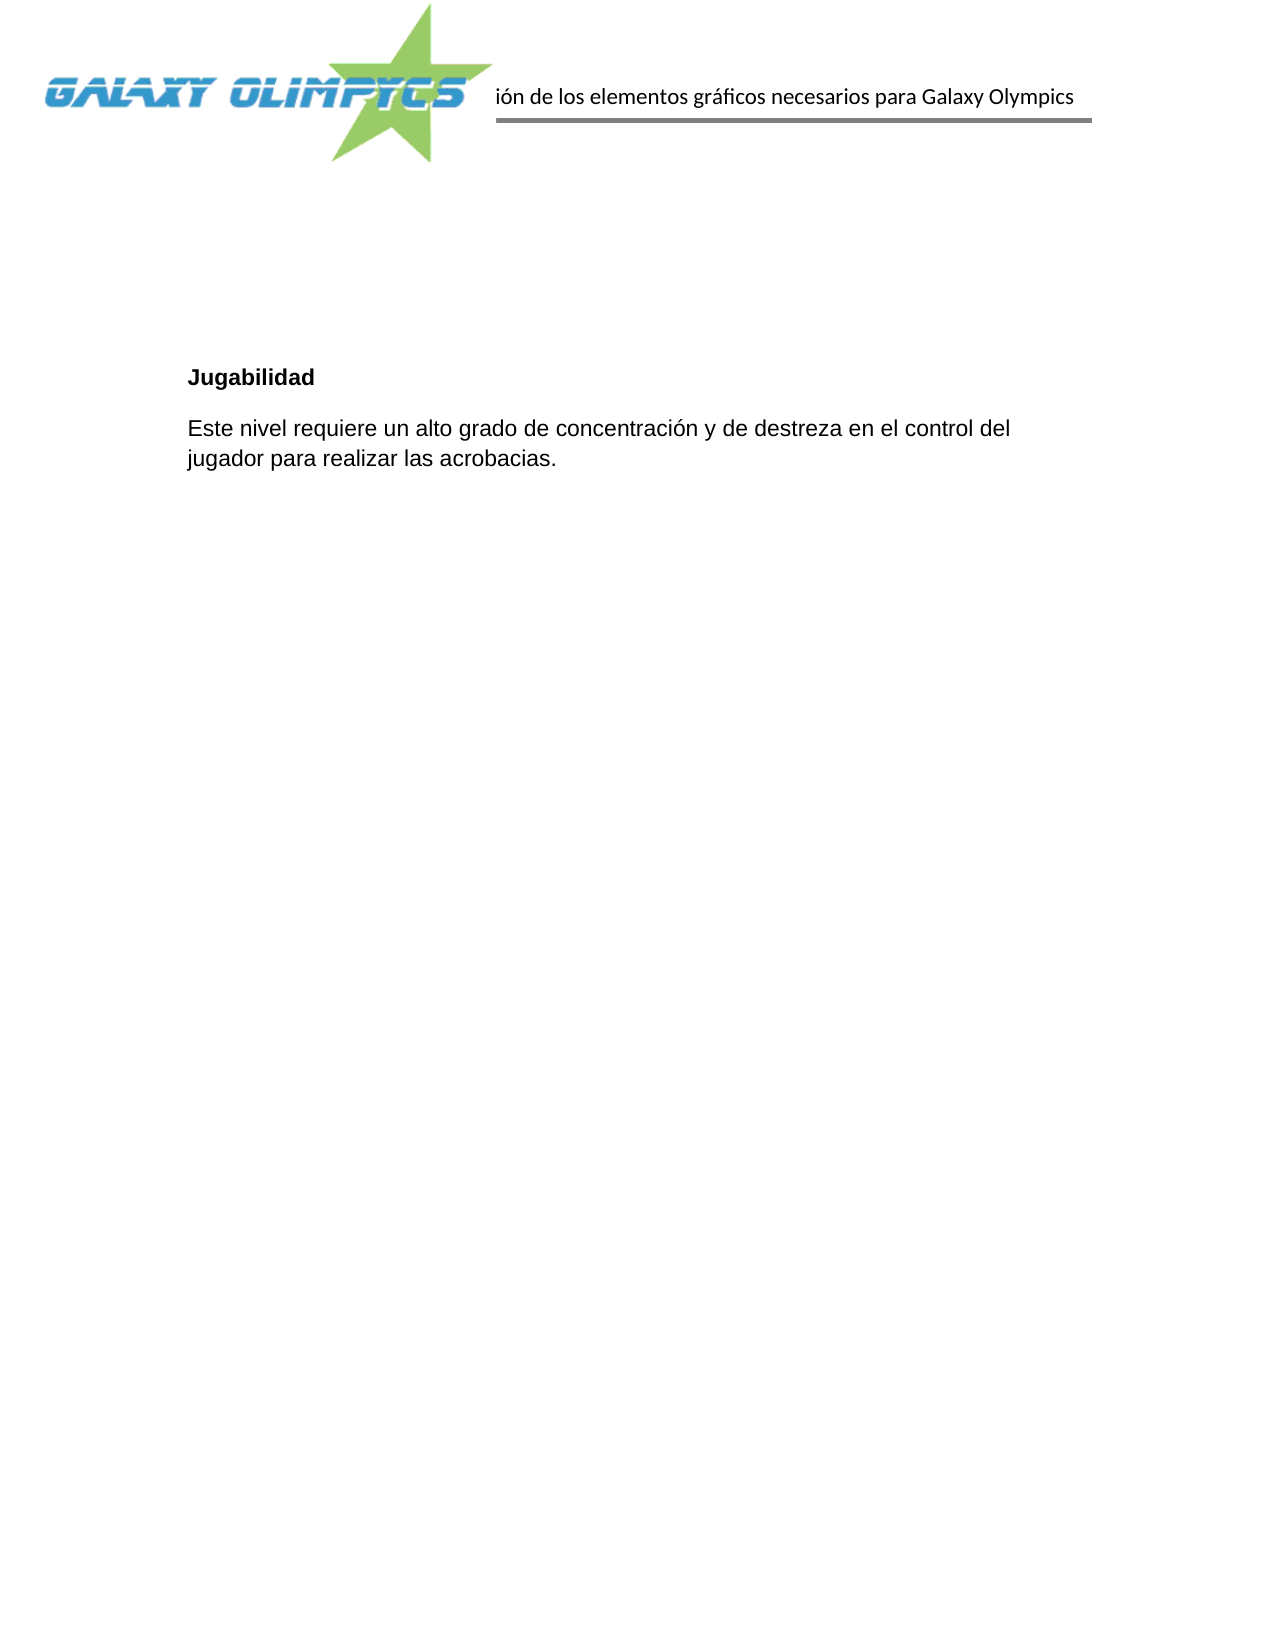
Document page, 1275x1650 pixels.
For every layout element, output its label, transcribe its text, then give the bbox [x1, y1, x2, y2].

text Jugabilidad [187, 363, 1092, 390]
text Este nivel requiere un alto grado de concentración y de destreza en el control del jugador para realizar las acrobacias. [187, 414, 1092, 471]
